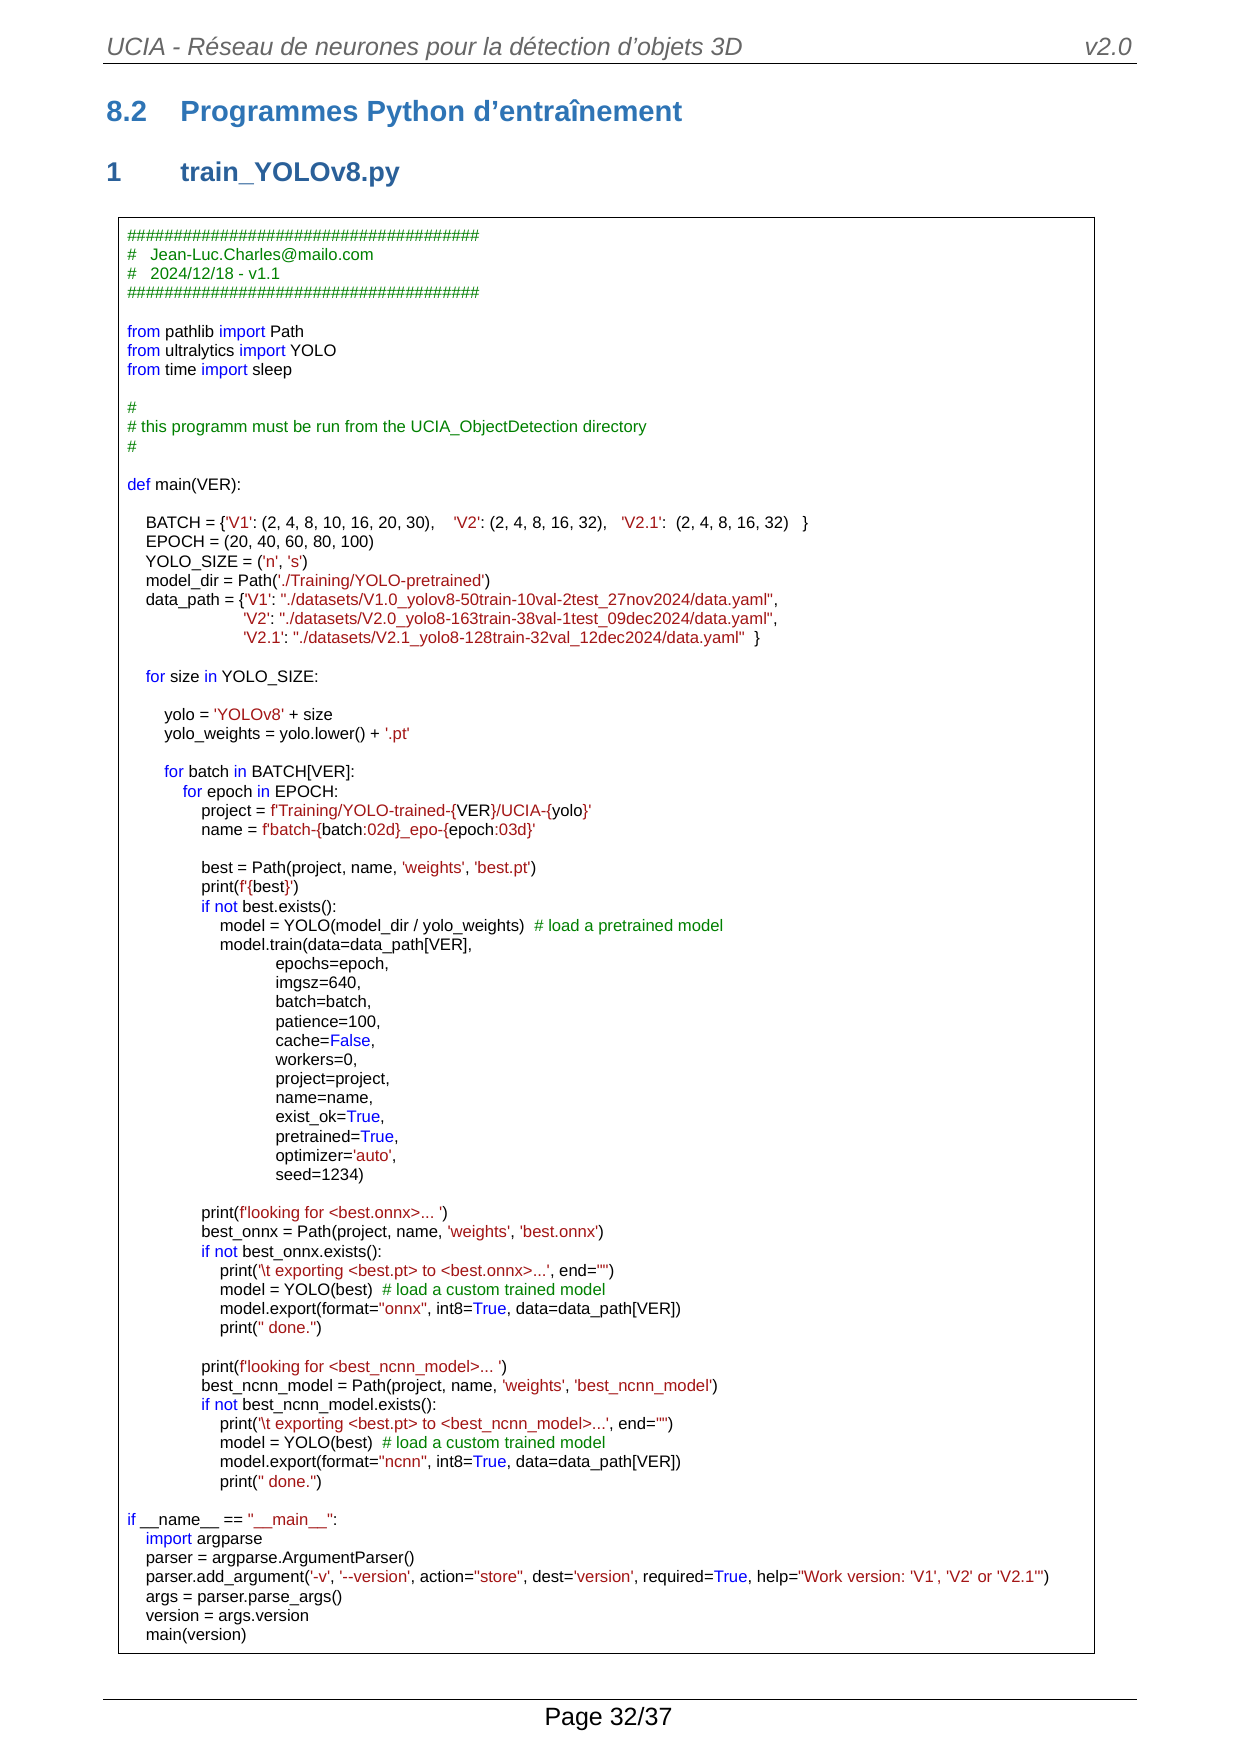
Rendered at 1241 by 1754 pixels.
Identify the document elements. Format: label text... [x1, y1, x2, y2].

text seed=1234) [127, 1165, 1086, 1184]
text def main(VER): [127, 475, 1086, 494]
text yolo_weights = yolo.lower() + '.pt' [127, 724, 1086, 743]
text model.export(format="onnx", int8=True, data=data_path[VER]) [127, 1299, 1086, 1318]
text print(" done.") [127, 1471, 1086, 1491]
text # Jean-Luc.Charles@mailo.com [127, 245, 1086, 264]
text YOLO_SIZE = ('n', 's') [127, 551, 1086, 571]
text from pathlib import Path [127, 321, 1086, 341]
text main(version) [127, 1625, 1086, 1644]
text if not best.exists(): [127, 896, 1086, 916]
text batch=batch, [127, 992, 1086, 1011]
text print(f'looking for <best_ncnn_model>... ') [127, 1356, 1086, 1376]
text # [127, 398, 1086, 417]
subtitle train_YOLOv8.py [106, 156, 1134, 187]
text from ultralytics import YOLO [127, 341, 1086, 360]
text project = f'Training/YOLO-trained-{VER}/UCIA-{yolo}' [127, 801, 1086, 820]
text print('\t exporting <best.pt> to <best_ncnn_model>...', end="") [127, 1414, 1086, 1433]
text if not best_ncnn_model.exists(): [127, 1395, 1086, 1414]
text # 2024/12/18 - v1.1 [127, 264, 1086, 283]
text # this programm must be run from the UCIA_ObjectDetection directory [127, 417, 1086, 436]
text 'V2': "./datasets/V2.0_yolo8-163train-38val-1test_09dec2024/data.yaml", [127, 609, 1086, 628]
text model_dir = Path('./Training/YOLO-pretrained') [127, 571, 1086, 590]
text from time import sleep [127, 360, 1086, 379]
text name = f'batch-{batch:02d}_epo-{epoch:03d}' [127, 820, 1086, 839]
text import argparse [127, 1529, 1086, 1548]
text name=name, [127, 1088, 1086, 1107]
text workers=0, [127, 1050, 1086, 1069]
text EPOCH = (20, 40, 60, 80, 100) [127, 532, 1086, 551]
text parser.add_argument('-v', '--version', action="store", dest='version', required=True, help="Work version: 'V1', 'V2' or 'V2.1'") [127, 1567, 1086, 1586]
text optimizer='auto', [127, 1146, 1086, 1165]
text epochs=epoch, [127, 954, 1086, 973]
text pretrained=True, [127, 1126, 1086, 1146]
text for size in YOLO_SIZE: [127, 666, 1086, 686]
text version = args.version [127, 1606, 1086, 1625]
text if __name__ == "__main__": [127, 1510, 1086, 1529]
text patience=100, [127, 1011, 1086, 1031]
text ###################################### [127, 283, 1086, 302]
text imgsz=640, [127, 973, 1086, 992]
text model.export(format="ncnn", int8=True, data=data_path[VER]) [127, 1452, 1086, 1471]
text print(" done.") [127, 1318, 1086, 1337]
text BATCH = {'V1': (2, 4, 8, 10, 16, 20, 30), 'V2': (2, 4, 8, 16, 32), 'V2.1': (2, 4, 8, 16, 32) } [127, 513, 1086, 532]
text model = YOLO(best) # load a custom trained model [127, 1433, 1086, 1452]
text ###################################### [127, 226, 1086, 245]
subtitle Programmes Python d’entraînement [106, 94, 1134, 127]
text for batch in BATCH[VER]: [127, 762, 1086, 781]
text yolo = 'YOLOv8' + size [127, 705, 1086, 724]
text best_ncnn_model = Path(project, name, 'weights', 'best_ncnn_model') [127, 1376, 1086, 1395]
text # [127, 436, 1086, 456]
text exist_ok=True, [127, 1107, 1086, 1126]
text data_path = {'V1': "./datasets/V1.0_yolov8-50train-10val-2test_27nov2024/data.yaml", [127, 590, 1086, 609]
text print(f'looking for <best.onnx>... ') [127, 1203, 1086, 1222]
text parser = argparse.ArgumentParser() [127, 1548, 1086, 1567]
text args = parser.parse_args() [127, 1586, 1086, 1606]
text for epoch in EPOCH: [127, 781, 1086, 801]
text 'V2.1': "./datasets/V2.1_yolo8-128train-32val_12dec2024/data.yaml" } [127, 628, 1086, 647]
text cache=False, [127, 1031, 1086, 1050]
text model.train(data=data_path[VER], [127, 935, 1086, 954]
text best_onnx = Path(project, name, 'weights', 'best.onnx') [127, 1222, 1086, 1241]
text print(f'{best}') [127, 877, 1086, 896]
text print('\t exporting <best.pt> to <best.onnx>...', end="") [127, 1261, 1086, 1280]
text model = YOLO(best) # load a custom trained model [127, 1280, 1086, 1299]
text project=project, [127, 1069, 1086, 1088]
text if not best_onnx.exists(): [127, 1241, 1086, 1261]
text best = Path(project, name, 'weights', 'best.pt') [127, 858, 1086, 877]
text model = YOLO(model_dir / yolo_weights) # load a pretrained model [127, 916, 1086, 935]
